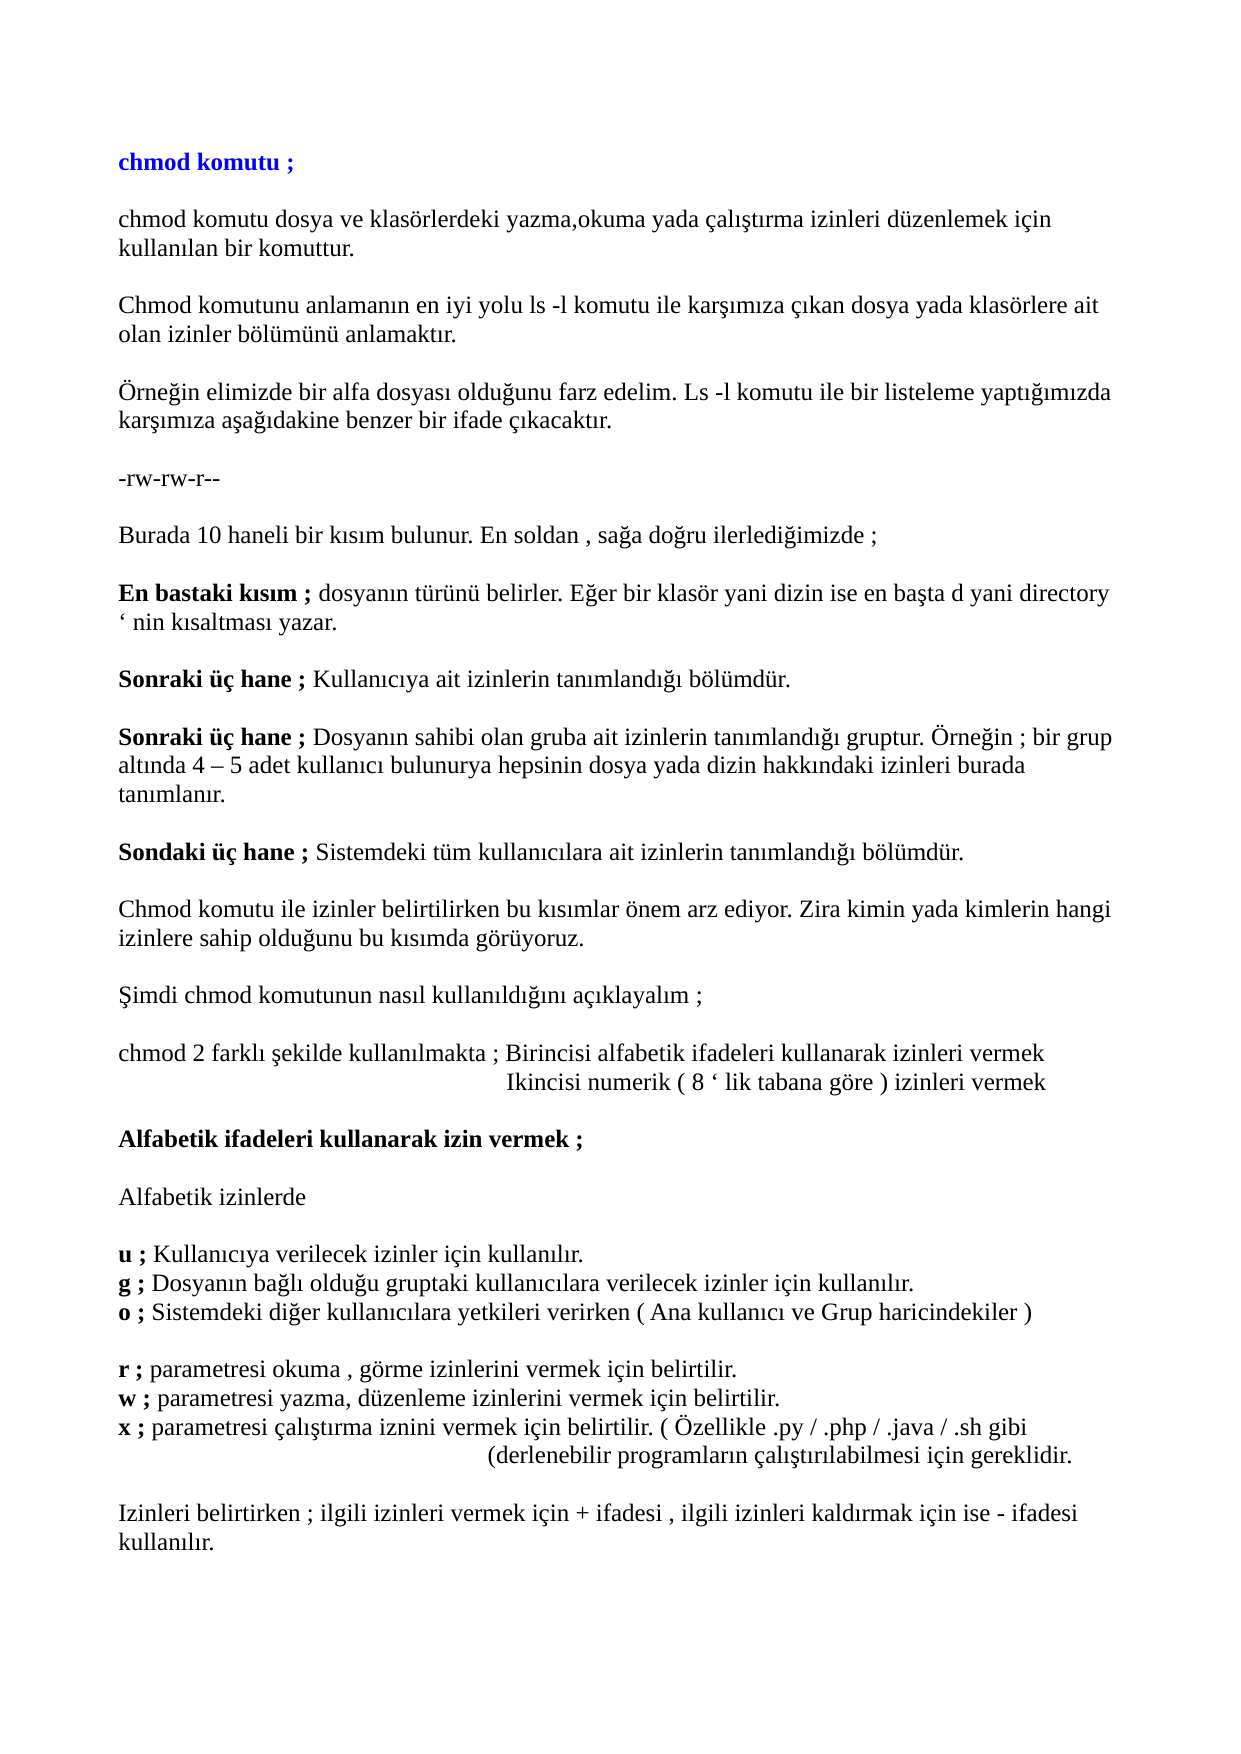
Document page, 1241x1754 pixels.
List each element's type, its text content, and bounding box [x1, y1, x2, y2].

text Burada 10 haneli bir kısım bulunur. En soldan , sağa doğru ilerlediğimizde ; [118, 521, 1122, 549]
text Chmod komutunu anlamanın en iyi yolu ls -l komutu ile karşımıza çıkan dosya yada klasörlere ait olan izinler bölümünü anlamaktır. [118, 291, 1122, 348]
text o ; Sistemdeki diğer kullanıcılara yetkileri verirken ( Ana kullanıcı ve Grup haricindekiler ) [118, 1297, 1122, 1326]
text g ; Dosyanın bağlı olduğu gruptaki kullanıcılara verilecek izinler için kullanılır. [118, 1268, 1122, 1297]
text chmod 2 farklı şekilde kullanılmakta ; Birincisi alfabetik ifadeleri kullanarak izinleri vermek [118, 1038, 1122, 1067]
text Alfabetik ifadeleri kullanarak izin vermek ; [118, 1124, 1122, 1153]
text Sonraki üç hane ; Kullanıcıya ait izinlerin tanımlandığı bölümdür. [118, 664, 1122, 693]
text Ikincisi numerik ( 8 ‘ lik tabana göre ) izinleri vermek [118, 1067, 1122, 1096]
text Chmod komutu ile izinler belirtilirken bu kısımlar önem arz ediyor. Zira kimin yada kimlerin hangi izinlere sahip olduğunu bu kısımda görüyoruz. [118, 894, 1122, 952]
text En bastaki kısım ; dosyanın türünü belirler. Eğer bir klasör yani dizin ise en başta d yani directory ‘ nin kısaltması yazar. [118, 578, 1122, 636]
text Örneğin elimizde bir alfa dosyası olduğunu farz edelim. Ls -l komutu ile bir listeleme yaptığımızda karşımıza aşağıdakine benzer bir ifade çıkacaktır. [118, 377, 1122, 434]
text Sonraki üç hane ; Dosyanın sahibi olan gruba ait izinlerin tanımlandığı gruptur. Örneğin ; bir grup altında 4 – 5 adet kullanıcı bulunurya hepsinin dosya yada dizin hakkındaki izinleri burada tanımlanır. [118, 722, 1122, 808]
text w ; parametresi yazma, düzenleme izinlerini vermek için belirtilir. [118, 1383, 1122, 1412]
text r ; parametresi okuma , görme izinlerini vermek için belirtilir. [118, 1354, 1122, 1383]
text chmod komutu dosya ve klasörlerdeki yazma,okuma yada çalıştırma izinleri düzenlemek için kullanılan bir komuttur. [118, 204, 1122, 262]
text x ; parametresi çalıştırma iznini vermek için belirtilir. ( Özellikle .py / .php / .java / .sh gibi [118, 1412, 1122, 1441]
text chmod komutu ; [118, 147, 1122, 176]
text Şimdi chmod komutunun nasıl kullanıldığını açıklayalım ; [118, 981, 1122, 1009]
text Sondaki üç hane ; Sistemdeki tüm kullanıcılara ait izinlerin tanımlandığı bölümdür. [118, 837, 1122, 866]
text Alfabetik izinlerde [118, 1182, 1122, 1211]
text Izinleri belirtirken ; ilgili izinleri vermek için + ifadesi , ilgili izinleri kaldırmak için ise - ifadesi kullanılır. [118, 1498, 1122, 1556]
text (derlenebilir programların çalıştırılabilmesi için gereklidir. [118, 1441, 1122, 1469]
text -rw-rw-r-- [118, 463, 1122, 492]
text u ; Kullanıcıya verilecek izinler için kullanılır. [118, 1239, 1122, 1268]
